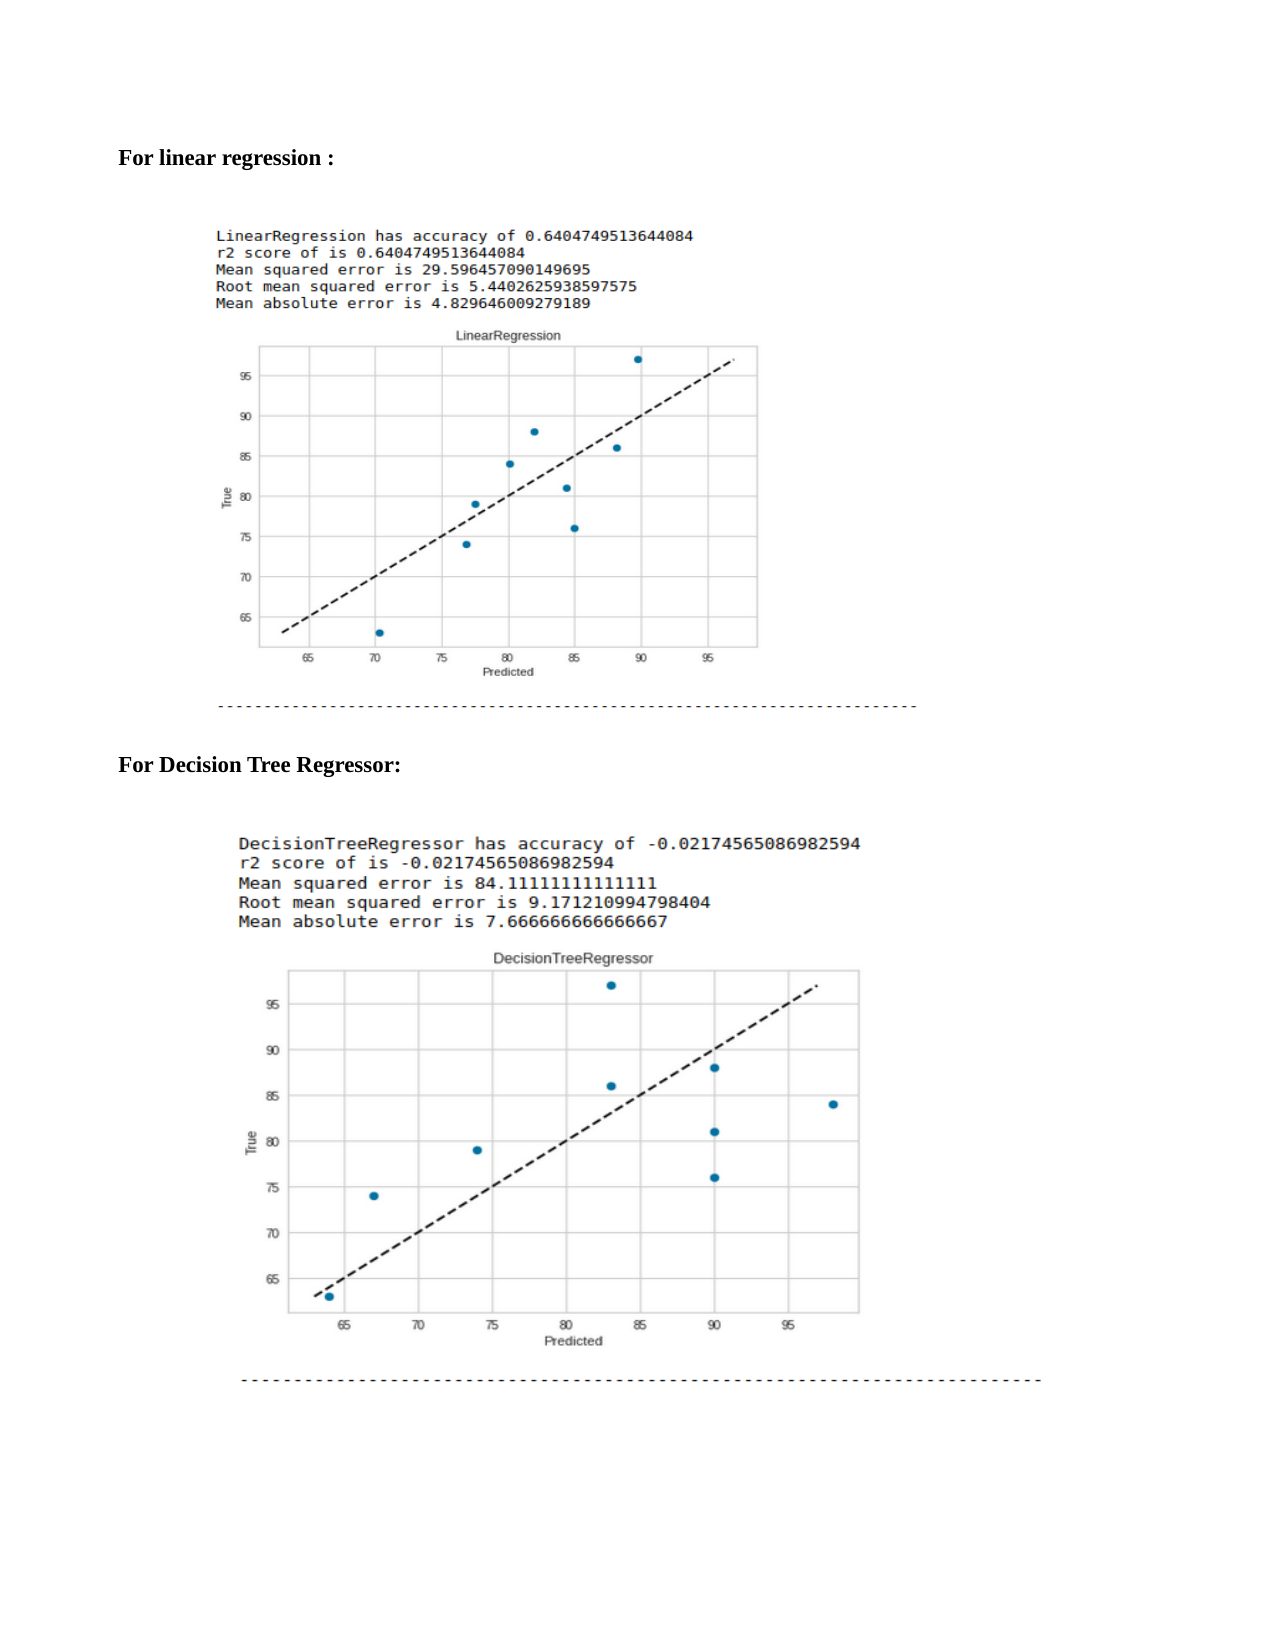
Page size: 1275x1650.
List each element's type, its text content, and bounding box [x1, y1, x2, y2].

text For Decision Tree Regressor: [118, 751, 1157, 777]
picture [207, 829, 1068, 1389]
text For linear regression : [118, 144, 1157, 171]
picture [182, 223, 946, 714]
